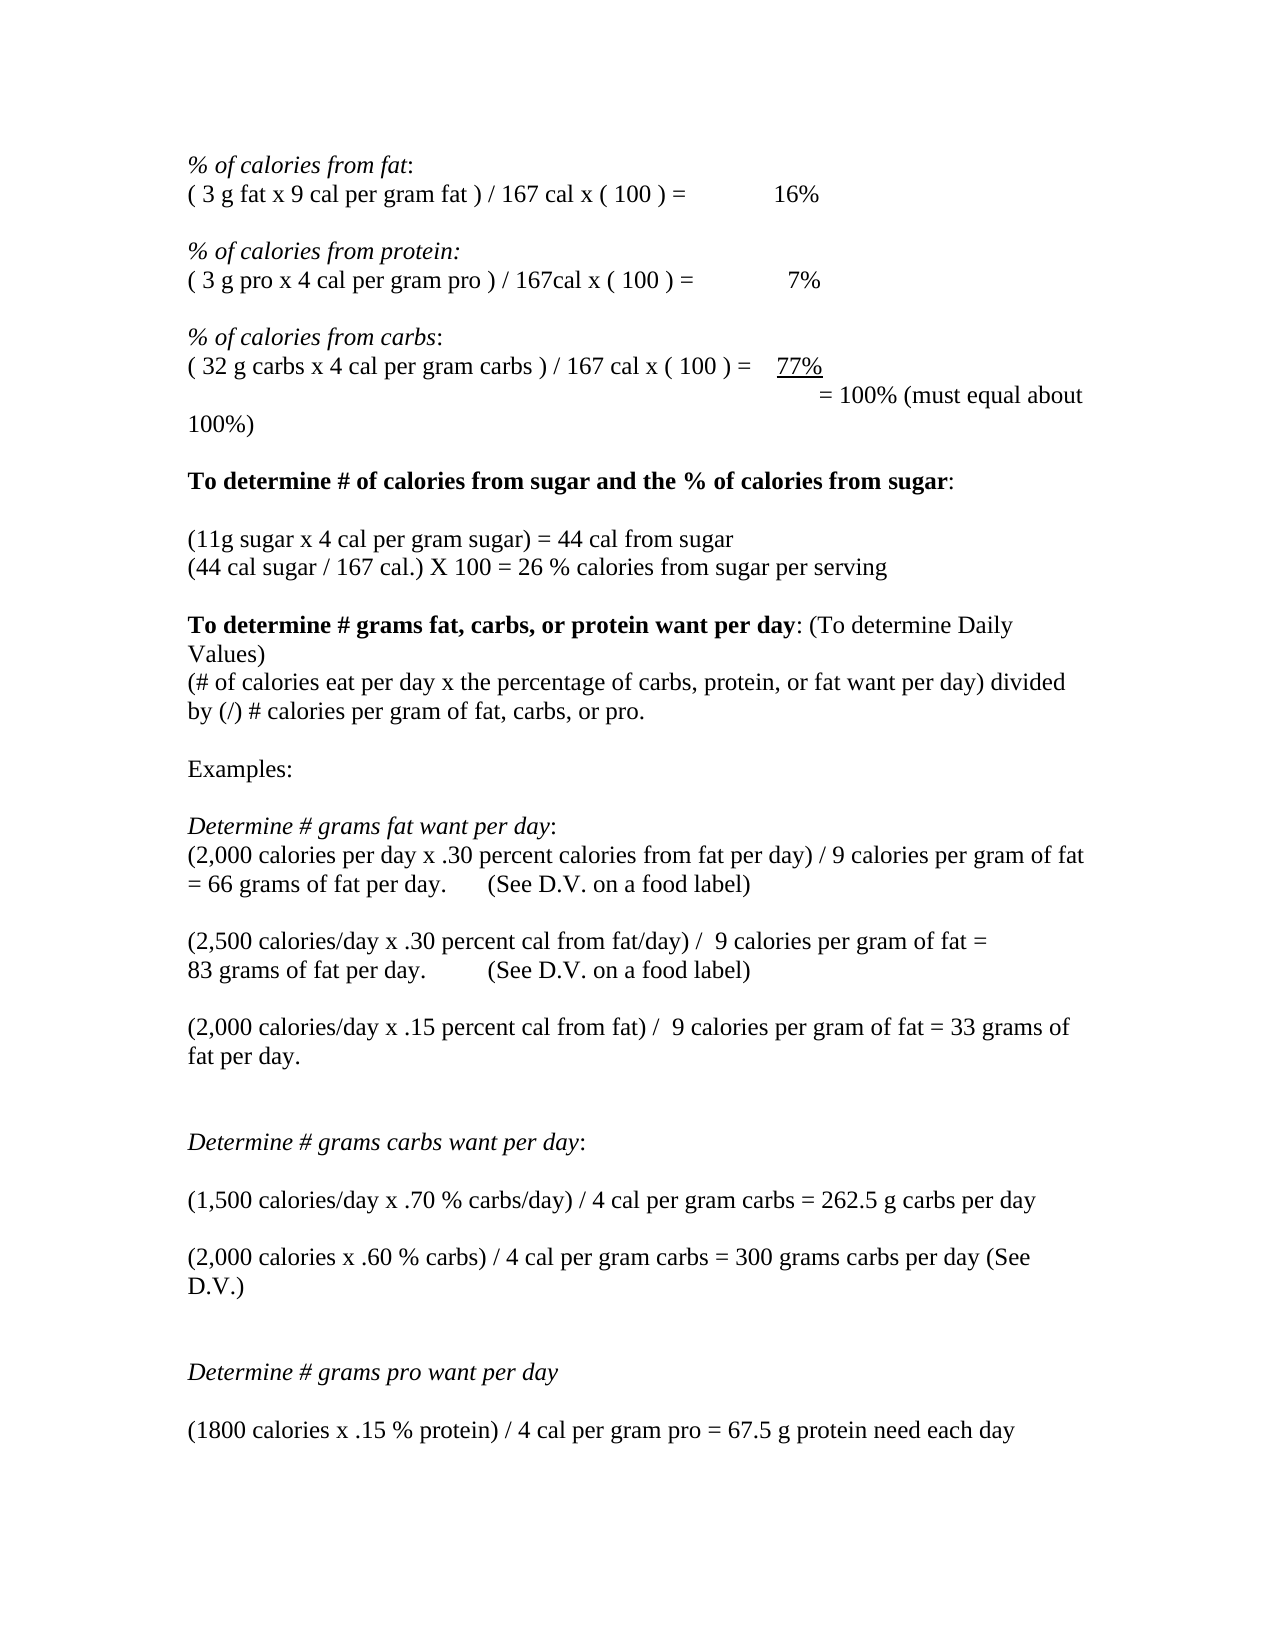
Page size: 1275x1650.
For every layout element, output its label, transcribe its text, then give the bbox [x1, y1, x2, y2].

text % of calories from protein: [187, 236, 1087, 265]
text Determine # grams pro want per day [187, 1357, 1087, 1386]
text (11g sugar x 4 cal per gram sugar) = 44 cal from sugar [187, 524, 1087, 552]
text 83 grams of fat per day. (See D.V. on a food label) [187, 955, 1087, 984]
text Determine # grams fat want per day: [187, 811, 1087, 840]
text (2,000 calories/day x .15 percent cal from fat) / 9 calories per gram of fat = 33 grams of fat per day. [187, 1012, 1087, 1070]
text (2,000 calories x .60 % carbs) / 4 cal per gram carbs = 300 grams carbs per day (See D.V.) [187, 1242, 1087, 1300]
text (# of calories eat per day x the percentage of carbs, protein, or fat want per day) divided by (/) # calories per gram of fat, carbs, or pro. [187, 667, 1087, 725]
text ( 32 g carbs x 4 cal per gram carbs ) / 167 cal x ( 100 ) = 77% = 100% (must equal about 100%) [187, 351, 1087, 437]
text (1800 calories x .15 % protein) / 4 cal per gram pro = 67.5 g protein need each day [187, 1415, 1087, 1444]
text % of calories from carbs: [187, 322, 1087, 351]
text ( 3 g fat x 9 cal per gram fat ) / 167 cal x ( 100 ) = 16% [187, 179, 1087, 207]
text Examples: [187, 754, 1087, 782]
text Determine # grams carbs want per day: [187, 1127, 1087, 1156]
text To determine # of calories from sugar and the % of calories from sugar: [187, 466, 1087, 495]
text (2,500 calories/day x .30 percent cal from fat/day) / 9 calories per gram of fat = [187, 926, 1087, 955]
text (2,000 calories per day x .30 percent calories from fat per day) / 9 calories per gram of fat = 66 grams of fat per day. (See D.V. on a food label) [187, 840, 1087, 897]
text (44 cal sugar / 167 cal.) X 100 = 26 % calories from sugar per serving [187, 552, 1087, 581]
text (1,500 calories/day x .70 % carbs/day) / 4 cal per gram carbs = 262.5 g carbs per day [187, 1185, 1087, 1214]
text % of calories from fat: [187, 150, 1087, 179]
text ( 3 g pro x 4 cal per gram pro ) / 167cal x ( 100 ) = 7% [187, 265, 1087, 294]
text To determine # grams fat, carbs, or protein want per day: (To determine Daily Values) [187, 610, 1087, 667]
